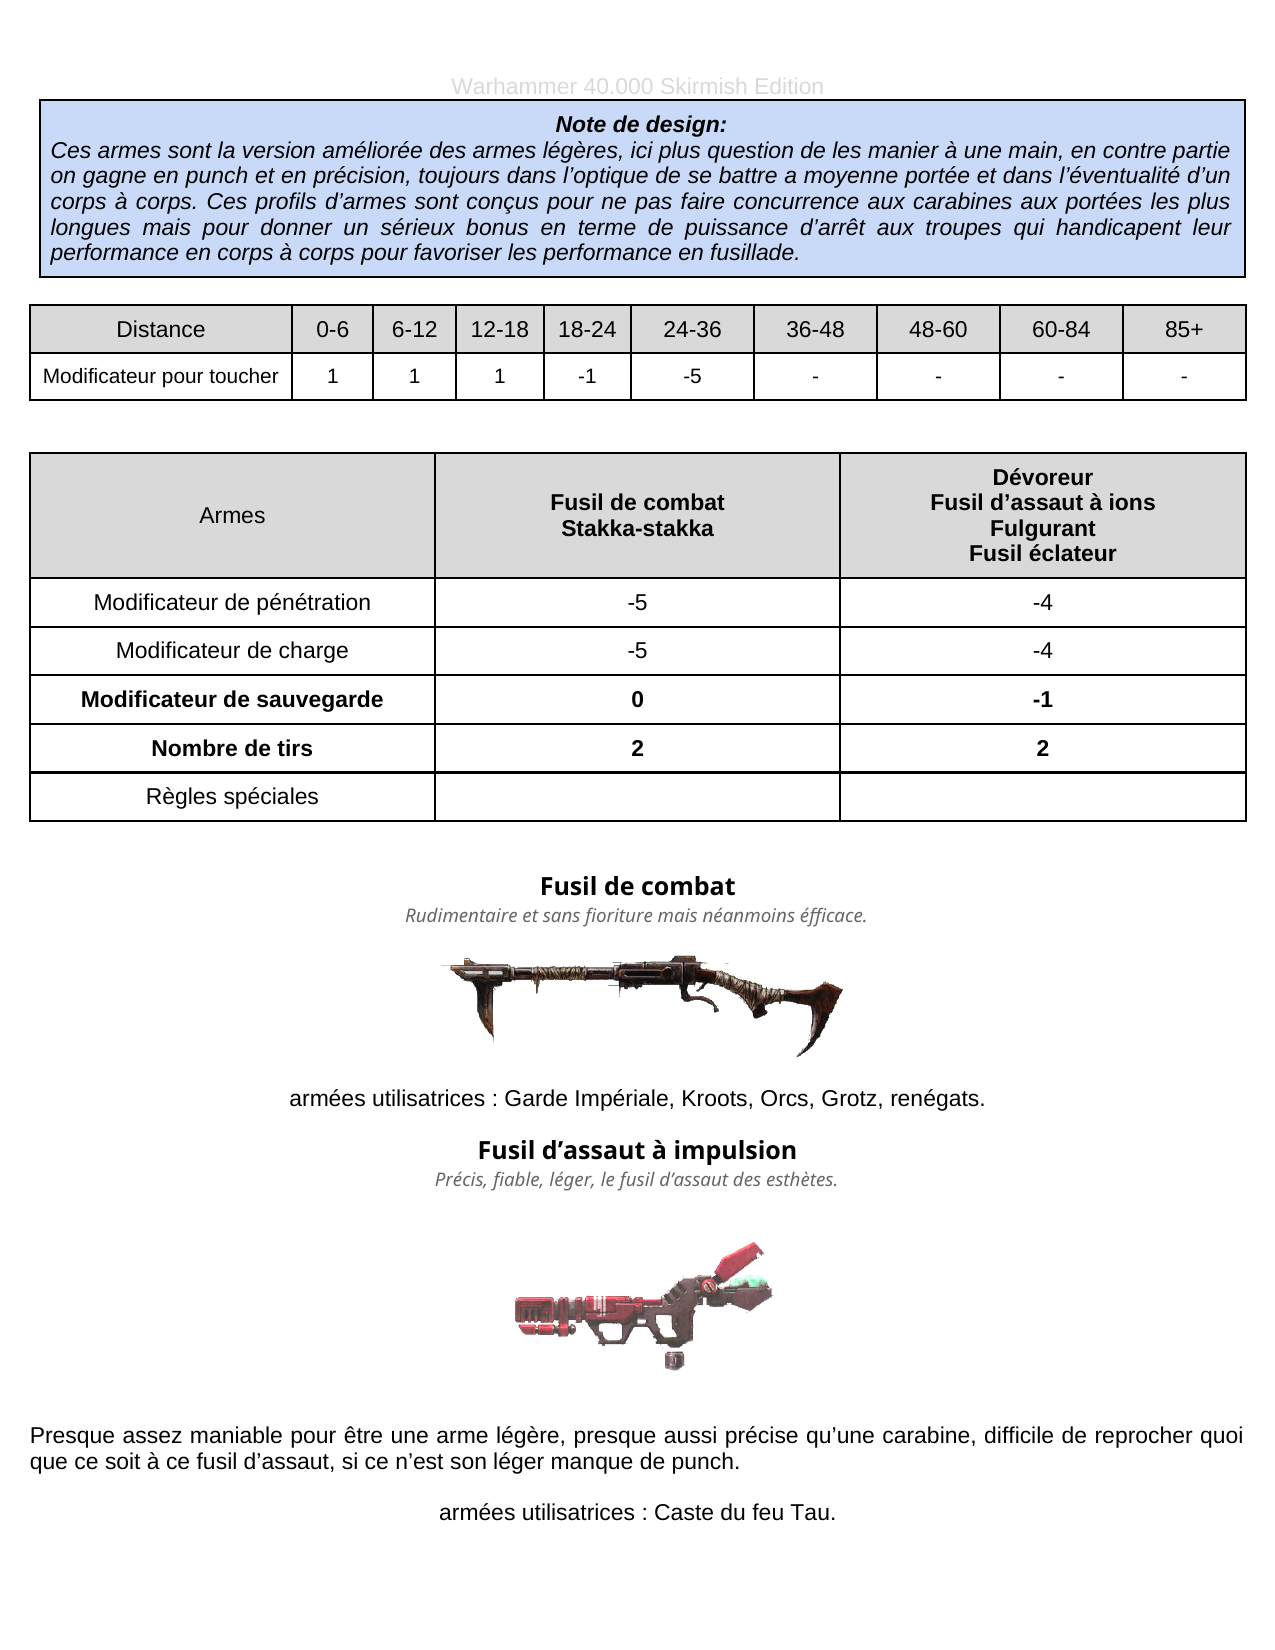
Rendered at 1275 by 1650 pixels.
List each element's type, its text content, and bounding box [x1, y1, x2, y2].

table_header 0-6 [293, 306, 372, 352]
table_header Armes [31, 454, 434, 577]
table_cell 2 [436, 725, 839, 771]
table_cell 1 [457, 354, 543, 398]
table_header Distance [31, 306, 291, 352]
table_cell 2 [841, 725, 1245, 771]
table_header 24-36 [632, 306, 753, 352]
table_cell - [1001, 354, 1122, 398]
table_header Fusil de combat Stakka-stakka [436, 454, 839, 577]
table_cell -1 [545, 354, 630, 398]
table_cell -4 [841, 628, 1245, 674]
table_cell Modificateur de pénétration [31, 579, 434, 626]
table_header 6-12 [374, 306, 455, 352]
table_cell 0 [436, 676, 839, 723]
text Presque assez maniable pour être une arme légère, presque aussi précise qu’une carabine, difficile de reprocher quoi que ce soit à ce fusil d’assaut, si ce n’est son léger manque de punch. [29, 1423, 1246, 1474]
table_cell -1 [841, 676, 1245, 723]
table_cell Modificateur pour toucher [31, 354, 291, 398]
table_cell -4 [841, 579, 1245, 626]
table_cell 1 [374, 354, 455, 398]
table_header Dévoreur Fusil d’assaut à ions Fulgurant Fusil éclateur [841, 454, 1245, 577]
table_cell Nombre de tirs [31, 725, 434, 771]
text armées utilisatrices : Garde Impériale, Kroots, Orcs, Grotz, renégats. [29, 1086, 1246, 1111]
table_cell 1 [293, 354, 372, 398]
table_cell Modificateur de charge [31, 628, 434, 674]
table_header 60-84 [1001, 306, 1122, 352]
picture [421, 946, 854, 1067]
table_cell - [755, 354, 876, 398]
table_cell -5 [632, 354, 753, 398]
table_cell -5 [436, 628, 839, 674]
table_cell [841, 774, 1245, 820]
subtitle Précis, fiable, léger, le fusil d’assaut des esthètes. [29, 1166, 1246, 1192]
table_cell Modificateur de sauvegarde [31, 676, 434, 723]
table_cell Règles spéciales [31, 774, 434, 820]
text Rudimentaire et sans fioriture mais néanmoins éfficace. [29, 902, 1246, 928]
table_cell - [878, 354, 999, 398]
table_header 12-18 [457, 306, 543, 352]
table_header 48-60 [878, 306, 999, 352]
text armées utilisatrices : Caste du feu Tau. [29, 1499, 1246, 1525]
table_cell - [1124, 354, 1245, 398]
subtitle Fusil de combat [29, 868, 1246, 902]
table_cell -5 [436, 579, 839, 626]
table_header 85+ [1124, 306, 1245, 352]
table_header 36-48 [755, 306, 876, 352]
table_header 18-24 [545, 306, 630, 352]
picture [495, 1231, 780, 1379]
subtitle Fusil d’assaut à impulsion [29, 1132, 1246, 1166]
table_header Note de design: Ces armes sont la version améliorée des armes légères, ici plus question de les manier à une main, en contre partie on gagne en punch et en précision, toujours dans l’optique de se battre a moyenne portée et dans l’éventualité d’un corps à corps. Ces profils d’armes sont conçus pour ne pas faire concurrence aux carabines aux portées les plus longues mais pour donner un sérieux bonus en terme de puissance d’arrêt aux troupes qui handicapent leur performance en corps à corps pour favoriser les performance en fusillade. [41, 101, 1244, 276]
table_cell [436, 774, 839, 820]
